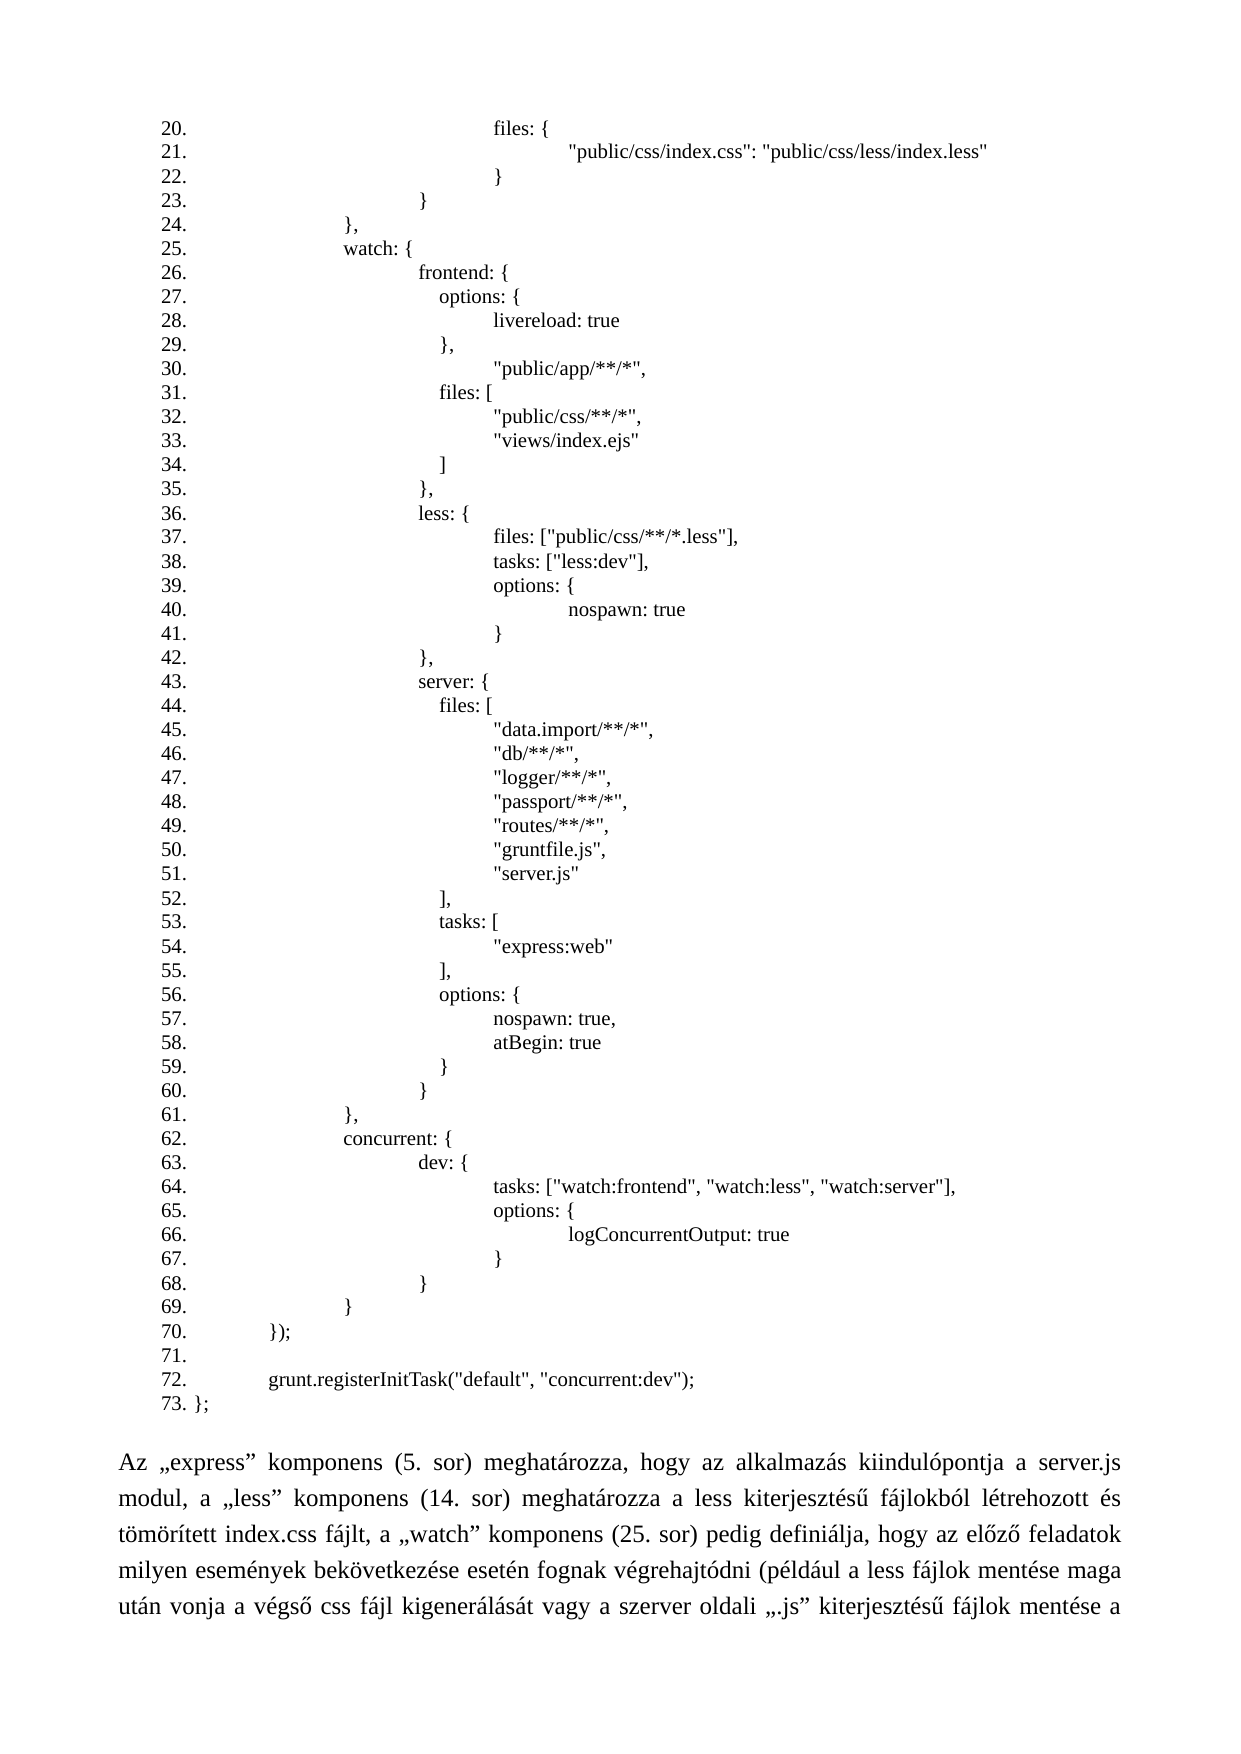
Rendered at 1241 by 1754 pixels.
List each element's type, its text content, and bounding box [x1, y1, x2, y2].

list } [156, 190, 1122, 211]
list tasks: ["less:dev"], [156, 551, 1122, 572]
list } [156, 166, 1122, 187]
list less: { [156, 503, 1122, 524]
list options: { [156, 287, 1122, 308]
list } [156, 1057, 1122, 1078]
list tasks: ["watch:frontend", "watch:less", "watch:server"], [156, 1177, 1122, 1198]
list } [156, 1297, 1122, 1318]
list } [156, 1273, 1122, 1294]
list files: [ [156, 383, 1122, 404]
list dev: { [156, 1153, 1122, 1174]
list } [156, 1081, 1122, 1102]
list }, [156, 647, 1122, 668]
list } [156, 623, 1122, 644]
list "routes/**/*", [156, 816, 1122, 837]
list }, [156, 479, 1122, 500]
list frontend: { [156, 262, 1122, 283]
list "passport/**/*", [156, 792, 1122, 813]
list ] [156, 455, 1122, 476]
list } [156, 1249, 1122, 1270]
list options: { [156, 1201, 1122, 1222]
list }, [156, 214, 1122, 235]
list files: { [156, 118, 1122, 139]
list "server.js" [156, 864, 1122, 885]
list "public/css/index.css": "public/css/less/index.less" [156, 142, 1122, 163]
list "public/css/**/*", [156, 407, 1122, 428]
list grunt.registerInitTask("default", "concurrent:dev"); [156, 1369, 1122, 1390]
list "public/app/**/*", [156, 359, 1122, 380]
list watch: { [156, 238, 1122, 259]
list concurrent: { [156, 1129, 1122, 1150]
list files: [ [156, 696, 1122, 717]
list atBegin: true [156, 1032, 1122, 1053]
list options: { [156, 984, 1122, 1005]
list tasks: [ [156, 912, 1122, 933]
list options: { [156, 575, 1122, 596]
list }, [156, 1105, 1122, 1126]
list "express:web" [156, 936, 1122, 957]
list livereload: true [156, 311, 1122, 332]
list logConcurrentOutput: true [156, 1225, 1122, 1246]
list "db/**/*", [156, 744, 1122, 765]
text Az „express” komponens (5. sor) meghatározza, hogy az alkalmazás kiindulópontja a server.js modul, a „less” komponens (14. sor) meghatározza a less kiterjesztésű fájlokból létrehozott és tömörített index.css fájlt, a „watch” komponens (25. sor) pedig definiálja, hogy az előző feladatok milyen események bekövetkezése esetén fognak végrehajtódni (például a less fájlok mentése maga után vonja a végső css fájl kigenerálását vagy a szerver oldali „.js” kiterjesztésű fájlok mentése a [118, 1442, 1122, 1622]
list ], [156, 888, 1122, 909]
list "data.import/**/*", [156, 720, 1122, 741]
list }, [156, 335, 1122, 356]
list }); [156, 1321, 1122, 1342]
list server: { [156, 672, 1122, 693]
list nospawn: true [156, 599, 1122, 620]
list "logger/**/*", [156, 768, 1122, 789]
list "views/index.ejs" [156, 431, 1122, 452]
list files: ["public/css/**/*.less"], [156, 527, 1122, 548]
list ], [156, 960, 1122, 981]
list nospawn: true, [156, 1008, 1122, 1029]
list }; [156, 1393, 1122, 1414]
list "gruntfile.js", [156, 840, 1122, 861]
